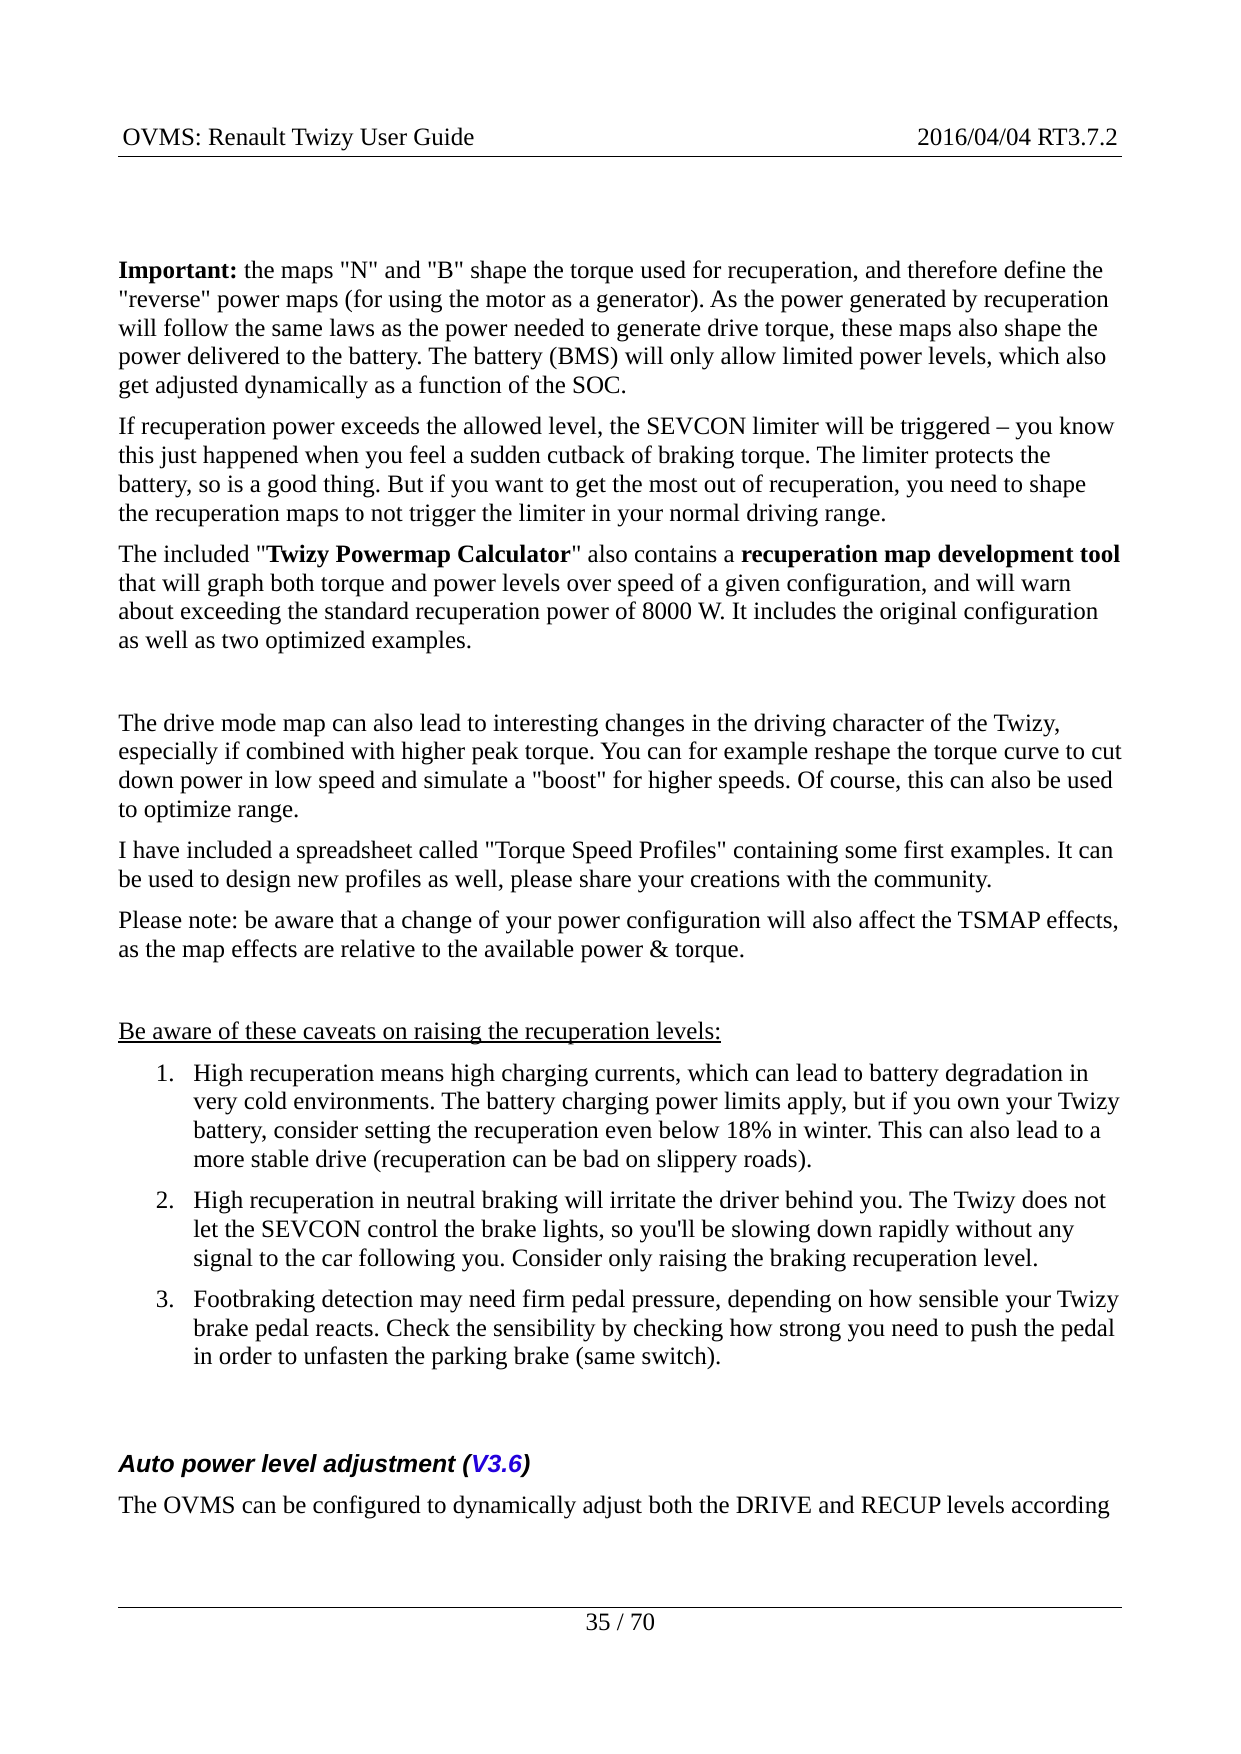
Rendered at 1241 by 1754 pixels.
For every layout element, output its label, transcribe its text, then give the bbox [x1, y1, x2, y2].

subtitle Auto power level adjustment (V3.6) [118, 1449, 1122, 1477]
text Important: the maps "N" and "B" shape the torque used for recuperation, and therefore define the "reverse" power maps (for using the motor as a generator). As the power generated by recuperation will follow the same laws as the power needed to generate drive torque, these maps also shape the power delivered to the battery. The battery (BMS) will only allow limited power levels, which also get adjusted dynamically as a function of the SOC. [118, 255, 1122, 399]
list High recuperation in neutral braking will irritate the driver behind you. The Twizy does not let the SEVCON control the brake lights, so you'll be slowing down rapidly without any signal to the car following you. Consider only raising the braking recuperation level. [156, 1185, 1122, 1271]
text If recuperation power exceeds the allowed level, the SEVCON limiter will be triggered – you know this just happened when you feel a sudden cutback of braking torque. The limiter protects the battery, so is a good thing. But if you want to get the most out of recuperation, you need to shape the recuperation maps to not trigger the limiter in your normal driving range. [118, 411, 1122, 526]
text The OVMS can be configured to dynamically adjust both the DRIVE and RECUP levels according [118, 1490, 1122, 1519]
text Be aware of these caveats on raising the recuperation levels: [118, 1016, 1122, 1045]
list Footbraking detection may need firm pedal pressure, depending on how sensible your Twizy brake pedal reacts. Check the sensibility by checking how strong you need to push the pedal in order to unfasten the parking brake (same switch). [156, 1284, 1122, 1370]
list High recuperation means high charging currents, which can lead to battery degradation in very cold environments. The battery charging power limits apply, but if you own your Twizy battery, consider setting the recuperation even below 18% in winter. This can also lead to a more stable drive (recuperation can be bad on slippery roads). [156, 1058, 1122, 1173]
text I have included a spreadsheet called "Torque Speed Profiles" containing some first examples. It can be used to design new profiles as well, please share your creations with the community. [118, 835, 1122, 893]
text Please note: be aware that a change of your power configuration will also affect the TSMAP effects, as the map effects are relative to the available power & torque. [118, 905, 1122, 963]
text The included "Twizy Powermap Calculator" also contains a recuperation map development tool that will graph both torque and power levels over speed of a given configuration, and will warn about exceeding the standard recuperation power of 8000 W. It includes the original configuration as well as two optimized examples. [118, 539, 1122, 654]
text The drive mode map can also lead to interesting changes in the driving character of the Twizy, especially if combined with higher peak torque. You can for example reshape the torque curve to cut down power in low speed and simulate a "boost" for higher speeds. Of course, this can also be used to optimize range. [118, 708, 1122, 823]
